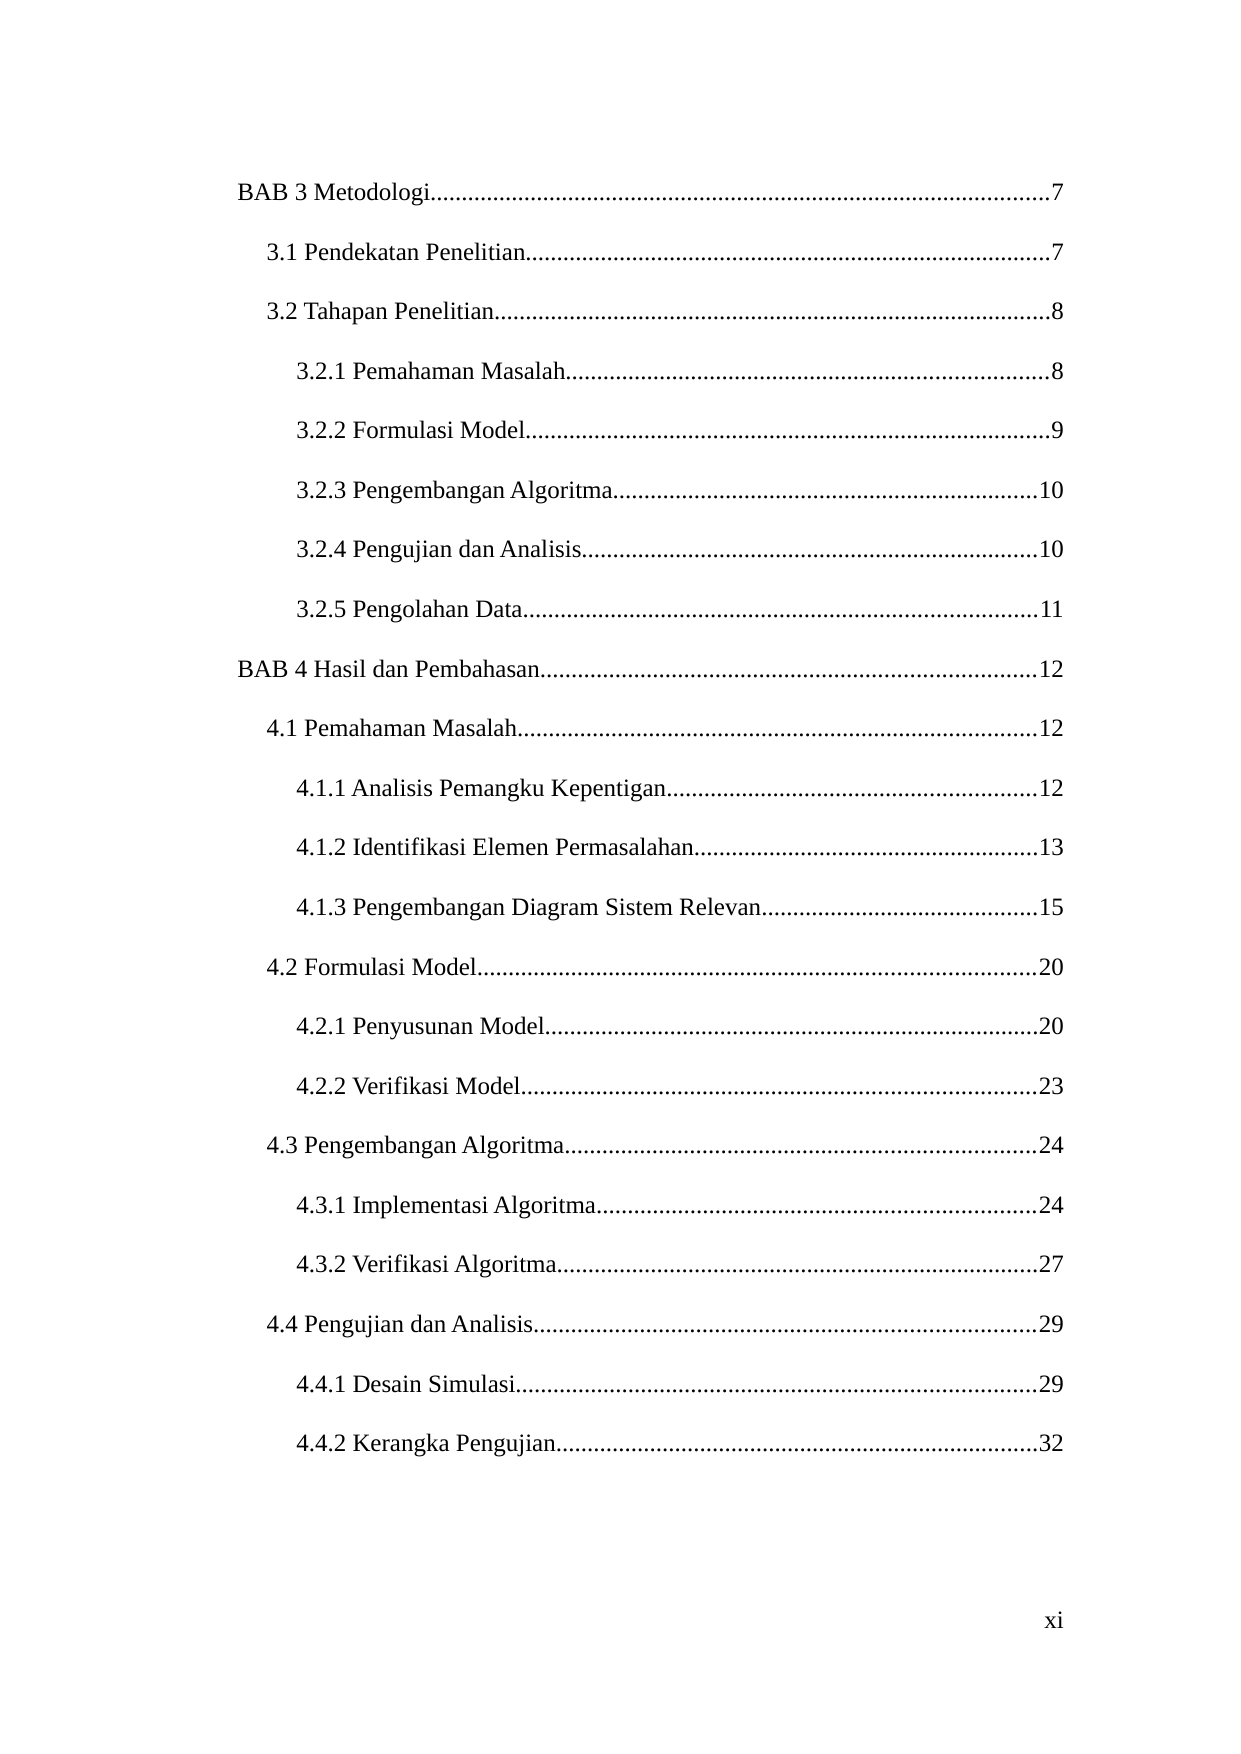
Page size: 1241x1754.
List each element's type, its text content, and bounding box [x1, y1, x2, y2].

text 4.1.3 Pengembangan Diagram Sistem Relevan 15 [296, 892, 1063, 921]
text 4.1 Pemahaman Masalah 12 [266, 713, 1063, 742]
text 3.2.4 Pengujian dan Analisis 10 [296, 534, 1063, 563]
text 4.3 Pengembangan Algoritma 24 [266, 1130, 1063, 1159]
text 4.4 Pengujian dan Analisis 29 [266, 1309, 1063, 1338]
text 3.2.5 Pengolahan Data 11 [296, 594, 1063, 623]
text 3.1 Pendekatan Penelitian 7 [266, 237, 1063, 265]
text 3.2.2 Formulasi Model 9 [296, 415, 1063, 444]
text 3.2.3 Pengembangan Algoritma 10 [296, 475, 1063, 504]
text 4.4.1 Desain Simulasi 29 [296, 1369, 1063, 1397]
text BAB 3 Metodologi 7 [237, 177, 1063, 206]
text 4.2 Formulasi Model 20 [266, 952, 1063, 980]
text 4.2.2 Verifikasi Model 23 [296, 1071, 1063, 1099]
text 3.2 Tahapan Penelitian 8 [266, 296, 1063, 325]
text 4.2.1 Penyusunan Model 20 [296, 1011, 1063, 1040]
text 3.2.1 Pemahaman Masalah 8 [296, 356, 1063, 384]
text 4.3.2 Verifikasi Algoritma 27 [296, 1249, 1063, 1278]
text 4.1.2 Identifikasi Elemen Permasalahan 13 [296, 832, 1063, 861]
text BAB 4 Hasil dan Pembahasan 12 [237, 654, 1063, 682]
text 4.4.2 Kerangka Pengujian 32 [296, 1428, 1063, 1457]
text 4.1.1 Analisis Pemangku Kepentigan 12 [296, 773, 1063, 802]
text 4.3.1 Implementasi Algoritma 24 [296, 1190, 1063, 1219]
